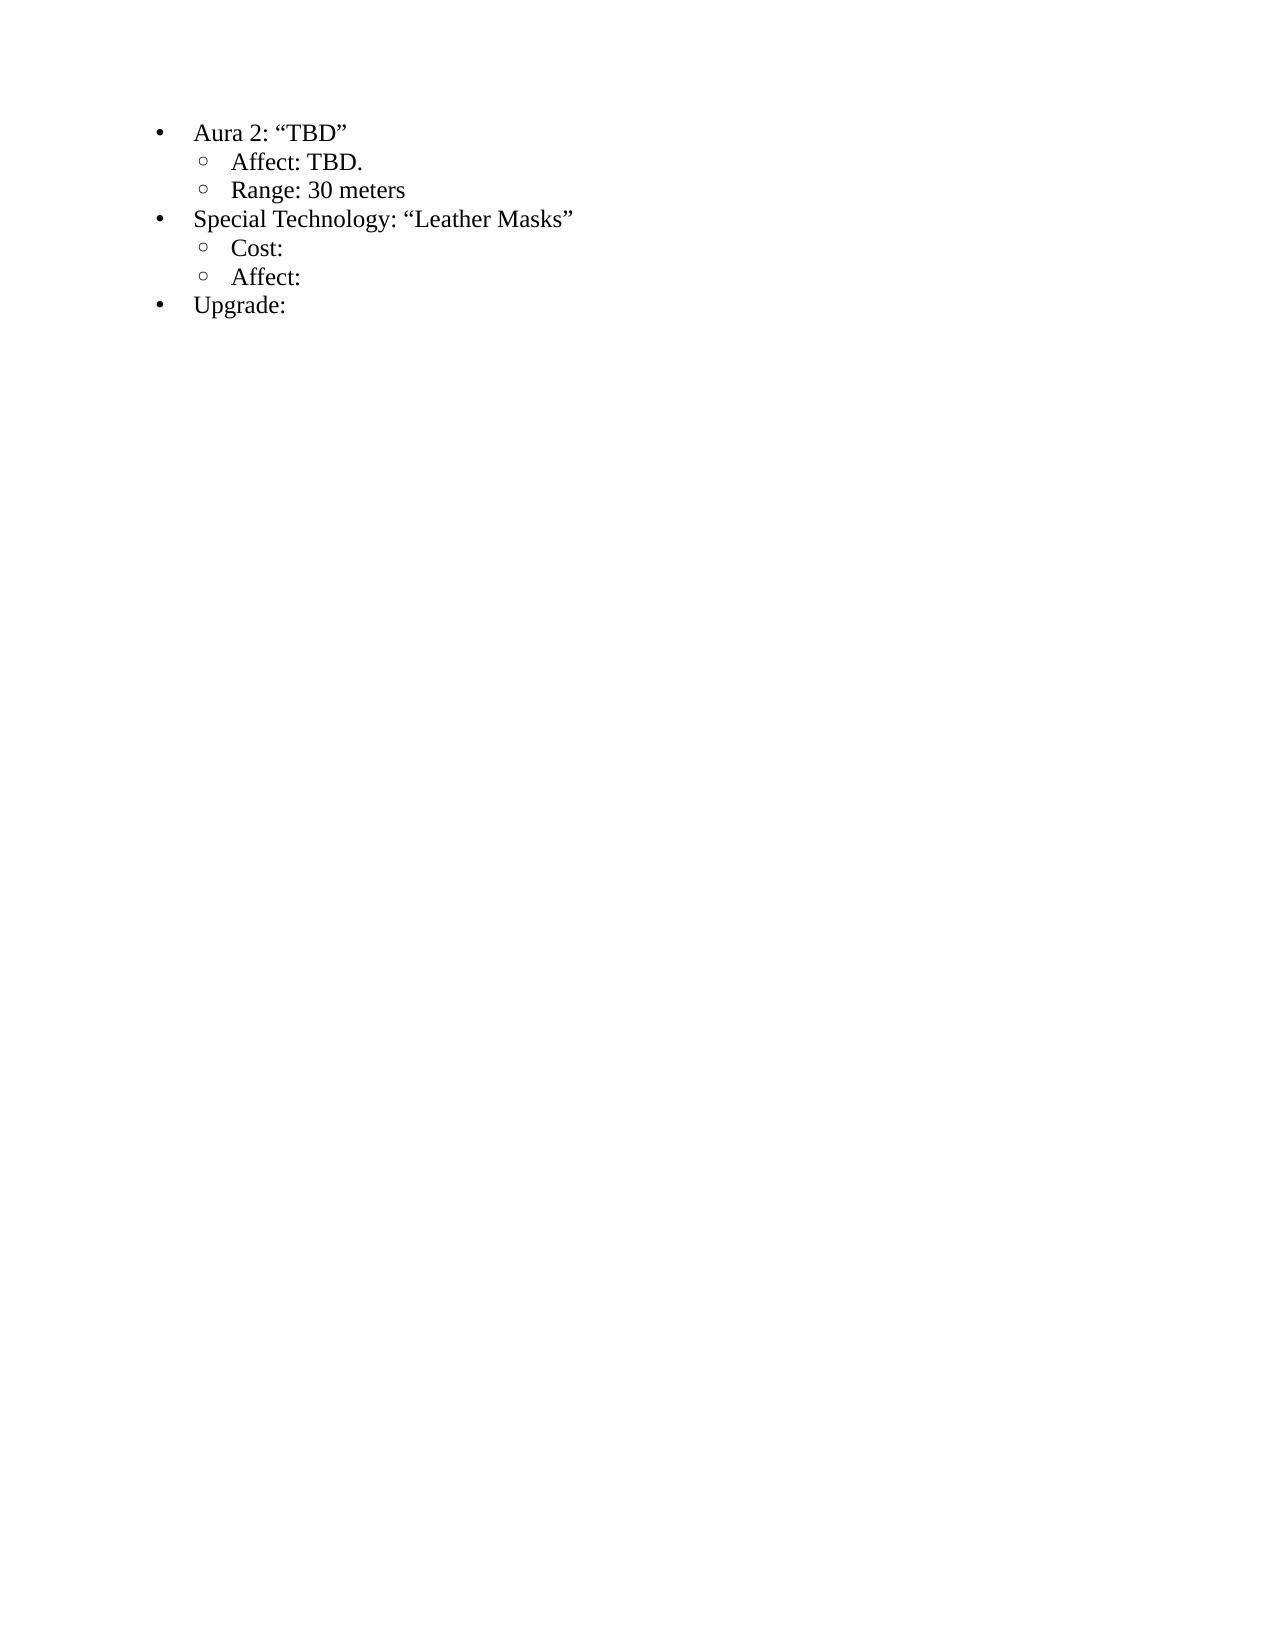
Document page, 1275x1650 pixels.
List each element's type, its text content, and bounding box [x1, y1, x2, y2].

list Aura 2: “TBD” [156, 118, 1157, 147]
list Affect: TBD. [193, 147, 1157, 176]
list Cost: [193, 233, 1157, 262]
list Affect: [193, 262, 1157, 291]
list Range: 30 meters [193, 176, 1157, 204]
list Special Technology: “Leather Masks” [156, 204, 1157, 233]
list Upgrade: [156, 291, 1157, 319]
